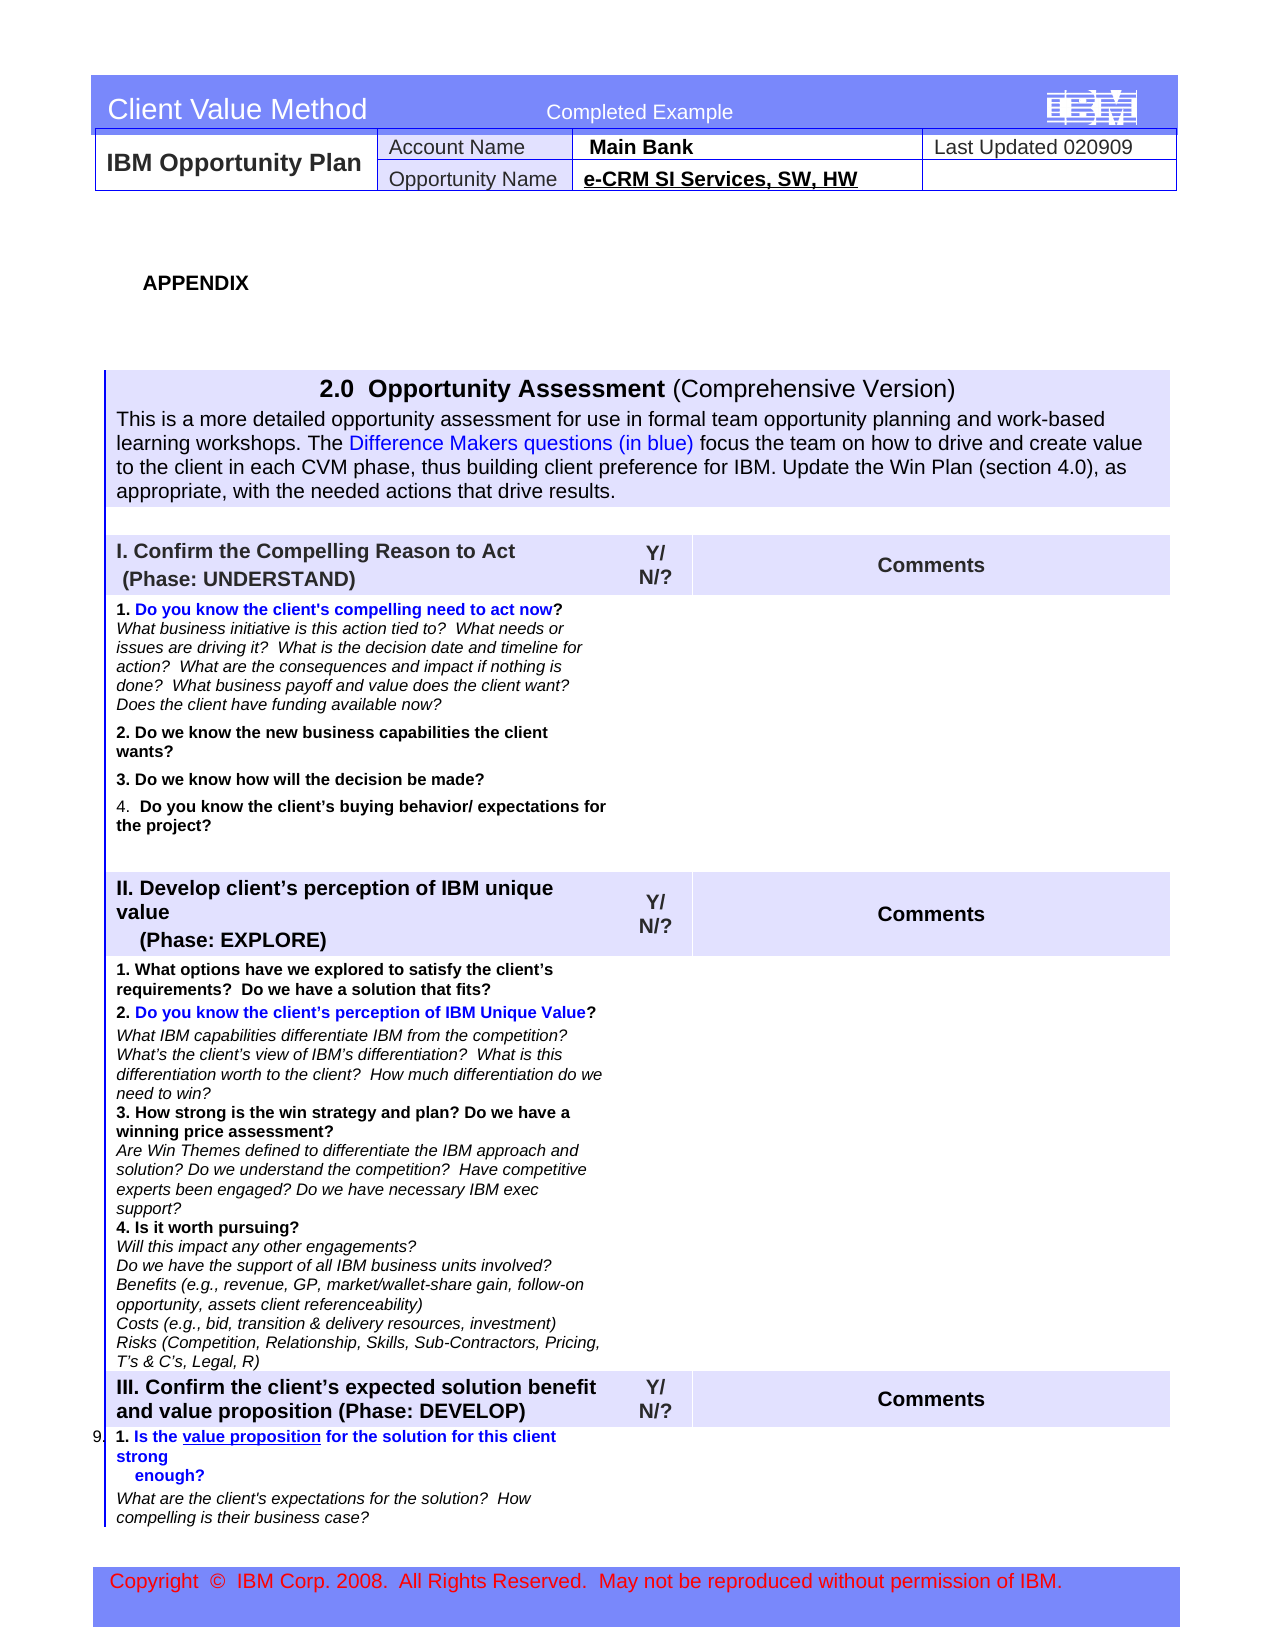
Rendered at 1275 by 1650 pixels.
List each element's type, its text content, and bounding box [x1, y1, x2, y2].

table_cell [693, 719, 1170, 765]
table_cell [693, 1218, 1170, 1371]
table_cell [693, 765, 1170, 793]
table_cell [693, 595, 1170, 718]
table_cell III. Confirm the client’s expected solution benefit and value proposition (Phase: DEVELOP) [106, 1371, 618, 1427]
table_cell Y/N/? [618, 872, 692, 956]
table_cell 2. Do we know the new business capabilities the client wants? [106, 719, 618, 765]
table_cell [693, 793, 1170, 839]
table_cell [618, 839, 692, 872]
text APPENDIX [142, 270, 1170, 295]
table_cell [106, 839, 618, 872]
table_cell 3. How strong is the win strategy and plan? Do we have a winning price assessment? Are Win Themes defined to differentiate the IBM approach and solution? Do we understand the competition? Have competitive experts been engaged? Do we have necessary IBM exec support? [106, 1103, 618, 1218]
table_cell 1. Do you know the client's compelling need to act now? What business initiative is this action tied to? What needs or issues are driving it? What is the decision date and timeline for action? What are the consequences and impact if nothing is done? What business payoff and value does the client want? Does the client have funding available now? [106, 595, 618, 718]
table_cell Comments [693, 535, 1170, 595]
table_cell [693, 839, 1170, 872]
table_cell [693, 1103, 1170, 1218]
table_cell [618, 1218, 692, 1371]
table_cell [618, 765, 692, 793]
table_cell 4. Do you know the client’s buying behavior/ expectations for the project? [106, 793, 618, 839]
table_cell 1. What options have we explored to satisfy the client’s requirements? Do we have a solution that fits? [106, 956, 618, 998]
table_header 2.0 Opportunity Assessment (Comprehensive Version) This is a more detailed opportunity assessment for use in formal team opportunity planning and work-based learning workshops. The Difference Makers questions (in blue) focus the team on how to drive and create value to the client in each CVM phase, thus building client preference for IBM. Update the Win Plan (section 4.0), as appropriate, with the needed actions that drive results. [106, 370, 1170, 507]
table_cell 10. 9. 1. Is the value proposition for the solution for this client strong enough? What are the client's expectations for the solution? How compelling is their business case? What shows that the key decision leader supports the value proposition for the solution? Will a successful implementation result in a client reference? [106, 1427, 618, 1527]
table_cell Comments [693, 872, 1170, 956]
table_cell [618, 719, 692, 765]
table_cell Y/N/? [618, 1371, 692, 1427]
table_cell 3. Do we know how will the decision be made? [106, 765, 618, 793]
table_cell [618, 956, 692, 998]
table_cell [693, 999, 1170, 1103]
table_cell 4. Is it worth pursuing? Will this impact any other engagements? Do we have the support of all IBM business units involved? Benefits (e.g., revenue, GP, market/wallet-share gain, follow-on opportunity, assets client referenceability) Costs (e.g., bid, transition & delivery resources, investment) Risks (Competition, Relationship, Skills, Sub-Contractors, Pricing, T’s & C’s, Legal, R) [106, 1218, 618, 1371]
table_cell [618, 1103, 692, 1218]
table_cell [693, 1427, 1170, 1527]
table_cell 2. Do you know the client’s perception of IBM Unique Value? What IBM capabilities differentiate IBM from the competition? What’s the client’s view of IBM’s differentiation? What is this differentiation worth to the client? How much differentiation do we need to win? [106, 999, 618, 1103]
table_cell [693, 956, 1170, 998]
table_cell [106, 507, 1170, 535]
table_cell Y/N/? [618, 535, 692, 595]
table_cell [618, 793, 692, 839]
table_cell [618, 595, 692, 718]
table_cell Comments [693, 1371, 1170, 1427]
table_cell I. Confirm the Compelling Reason to Act (Phase: UNDERSTAND) [106, 535, 618, 595]
table_cell [618, 1427, 692, 1527]
table_cell [618, 999, 692, 1103]
table_cell II. Develop client’s perception of IBM unique value (Phase: EXPLORE) [106, 872, 618, 956]
